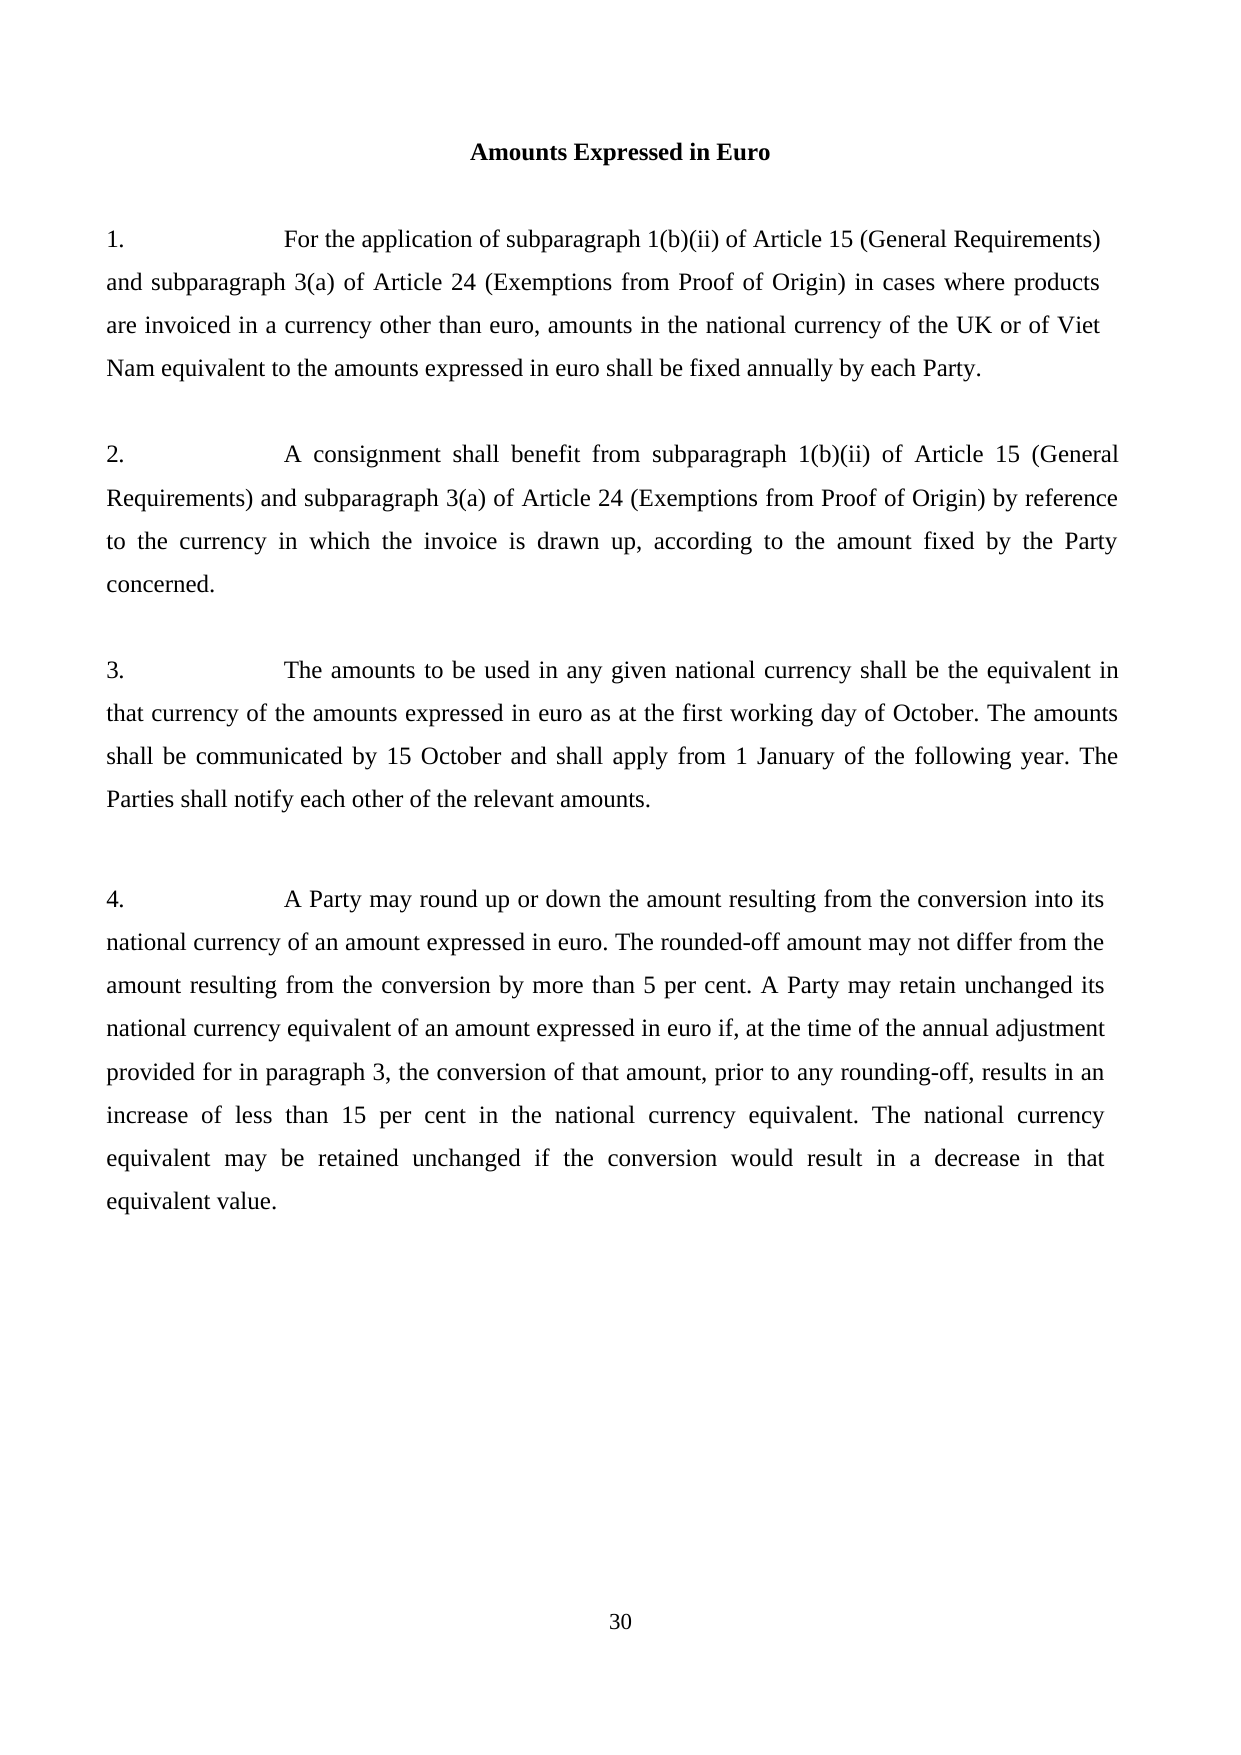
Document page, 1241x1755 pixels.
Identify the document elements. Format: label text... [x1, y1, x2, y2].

text Amounts Expressed in Euro [146, 137, 1094, 166]
list A Party may round up or down the amount resulting from the conversion into its national currency of an amount expressed in euro. The rounded-off amount may not differ from the amount resulting from the conversion by more than 5 per cent. A Party may retain unchanged its national currency equivalent of an amount expressed in euro if, at the time of the annual adjustment provided for in paragraph 3, the conversion of that amount, prior to any rounding-off, results in an increase of less than 15 per cent in the national currency equivalent. The national currency equivalent may be retained unchanged if the conversion would result in a decrease in that equivalent value. [106, 884, 1106, 1215]
list For the application of subparagraph 1(b)(ii) of Article 15 (General Requirements) and subparagraph 3(a) of Article 24 (Exemptions from Proof of Origin) in cases where products are invoiced in a currency other than euro, amounts in the national currency of the UK or of Viet Nam equivalent to the amounts expressed in euro shall be fixed annually by each Party. [106, 224, 1102, 382]
list The amounts to be used in any given national currency shall be the equivalent in that currency of the amounts expressed in euro as at the first working day of October. The amounts shall be communicated by 15 October and shall apply from 1 January of the following year. The Parties shall notify each other of the relevant amounts. [106, 655, 1119, 813]
list A consignment shall benefit from subparagraph 1(b)(ii) of Article 15 (General Requirements) and subparagraph 3(a) of Article 24 (Exemptions from Proof of Origin) by reference to the currency in which the invoice is drawn up, according to the amount fixed by the Party concerned. [106, 439, 1120, 598]
